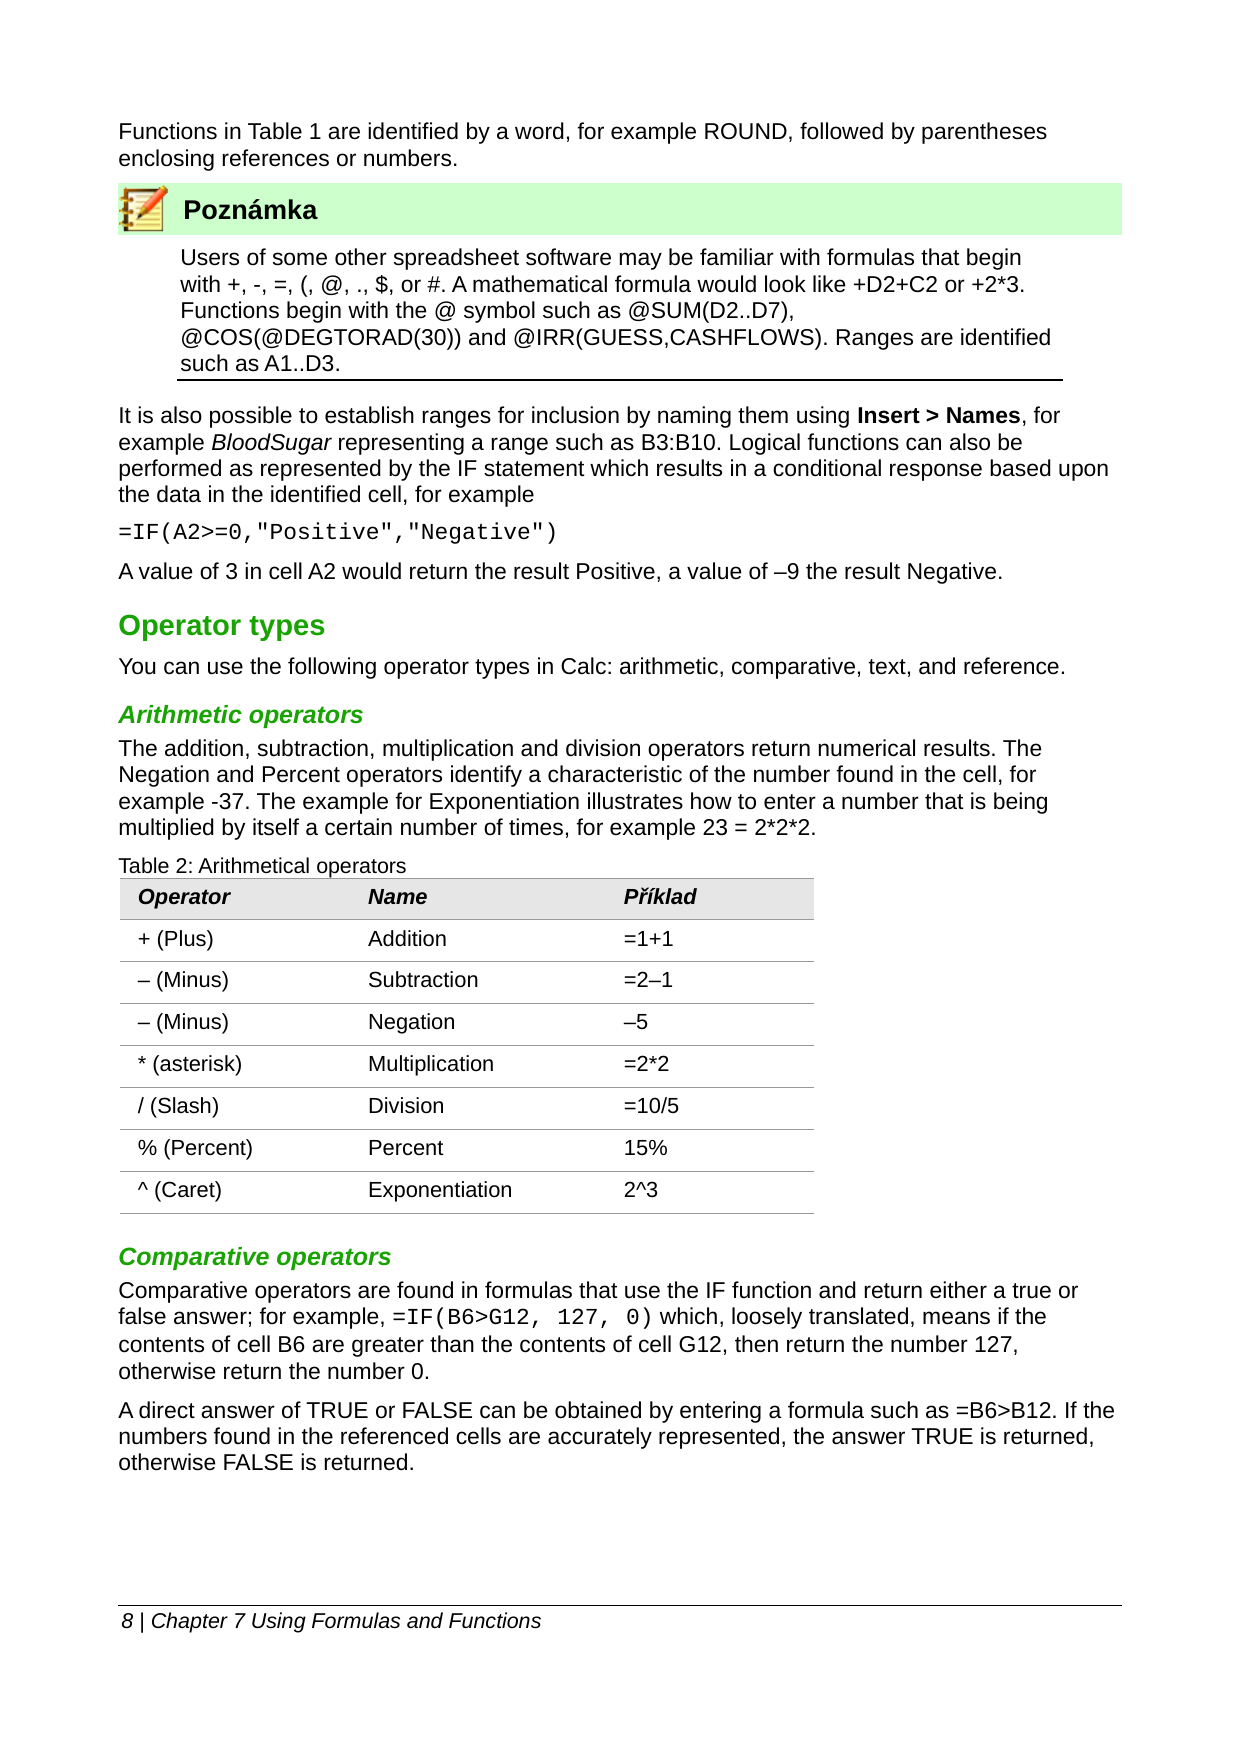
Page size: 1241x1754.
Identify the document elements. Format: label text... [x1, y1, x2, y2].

subtitle Arithmetic operators [118, 700, 1122, 729]
subtitle Poznámka [118, 183, 1122, 235]
table_cell * (asterisk) [120, 1046, 350, 1087]
table_cell ^ (Caret) [120, 1172, 350, 1212]
picture [119, 184, 170, 235]
text You can use the following operator types in Calc: arithmetic, comparative, text, and reference. [118, 653, 1122, 679]
table_cell + (Plus) [120, 920, 350, 961]
table_cell Percent [350, 1130, 606, 1171]
table_cell Multiplication [350, 1046, 606, 1087]
table_cell / (Slash) [120, 1088, 350, 1129]
table_cell Division [350, 1088, 606, 1129]
table_cell – (Minus) [120, 1004, 350, 1045]
table_cell 2^3 [606, 1172, 814, 1212]
table_cell =2–1 [606, 962, 814, 1003]
table_cell Addition [350, 920, 606, 961]
text Users of some other spreadsheet software may be familiar with formulas that begin with +, -, =, (, @, ., $, or #. A mathematical formula would look like +D2+C2 or +2*3. Functions begin with the @ symbol such as @SUM(D2..D7), @COS(@DEGTORAD(30)) and @IRR(GUESS,CASHFLOWS). Ranges are identified such as A1..D3. [177, 241, 1063, 379]
table_cell 15% [606, 1130, 814, 1171]
text Comparative operators are found in formulas that use the IF function and return either a true or false answer; for example, =IF(B6>G12, 127, 0) which, loosely translated, means if the contents of cell B6 are greater than the contents of cell G12, then return the number 127, otherwise return the number 0. [118, 1277, 1122, 1384]
text A value of 3 in cell A2 would return the result Positive, a value of –9 the result Negative. [118, 558, 1122, 584]
text =IF(A2>=0,"Positive","Negative") [118, 520, 1122, 546]
table_cell =10/5 [606, 1088, 814, 1129]
table_cell =2*2 [606, 1046, 814, 1087]
text Table 2: Arithmetical operators [118, 853, 1122, 877]
text The addition, subtraction, multiplication and division operators return numerical results. The Negation and Percent operators identify a characteristic of the number found in the cell, for example -37. The example for Exponentiation illustrates how to enter a number that is being multiplied by itself a certain number of times, for example 23 = 2*2*2. [118, 735, 1122, 840]
subtitle Comparative operators [118, 1242, 1122, 1271]
table_cell Exponentiation [350, 1172, 606, 1212]
text It is also possible to establish ranges for inclusion by naming them using Insert > Names, for example BloodSugar representing a range such as B3:B10. Logical functions can also be performed as represented by the IF statement which results in a conditional response based upon the data in the identified cell, for example [118, 402, 1122, 508]
table_cell – (Minus) [120, 962, 350, 1003]
subtitle Operator types [118, 608, 1122, 641]
table_header Operator [120, 879, 350, 919]
table_cell % (Percent) [120, 1130, 350, 1171]
table_cell –5 [606, 1004, 814, 1045]
table_cell Negation [350, 1004, 606, 1045]
table_cell Subtraction [350, 962, 606, 1003]
text A direct answer of TRUE or FALSE can be obtained by entering a formula such as =B6>B12. If the numbers found in the referenced cells are accurately represented, the answer TRUE is returned, otherwise FALSE is returned. [118, 1397, 1122, 1476]
table_header Příklad [606, 879, 814, 919]
table_header Name [350, 879, 606, 919]
text Functions in Table 1 are identified by a word, for example ROUND, followed by parentheses enclosing references or numbers. [118, 118, 1122, 171]
table_cell =1+1 [606, 920, 814, 961]
